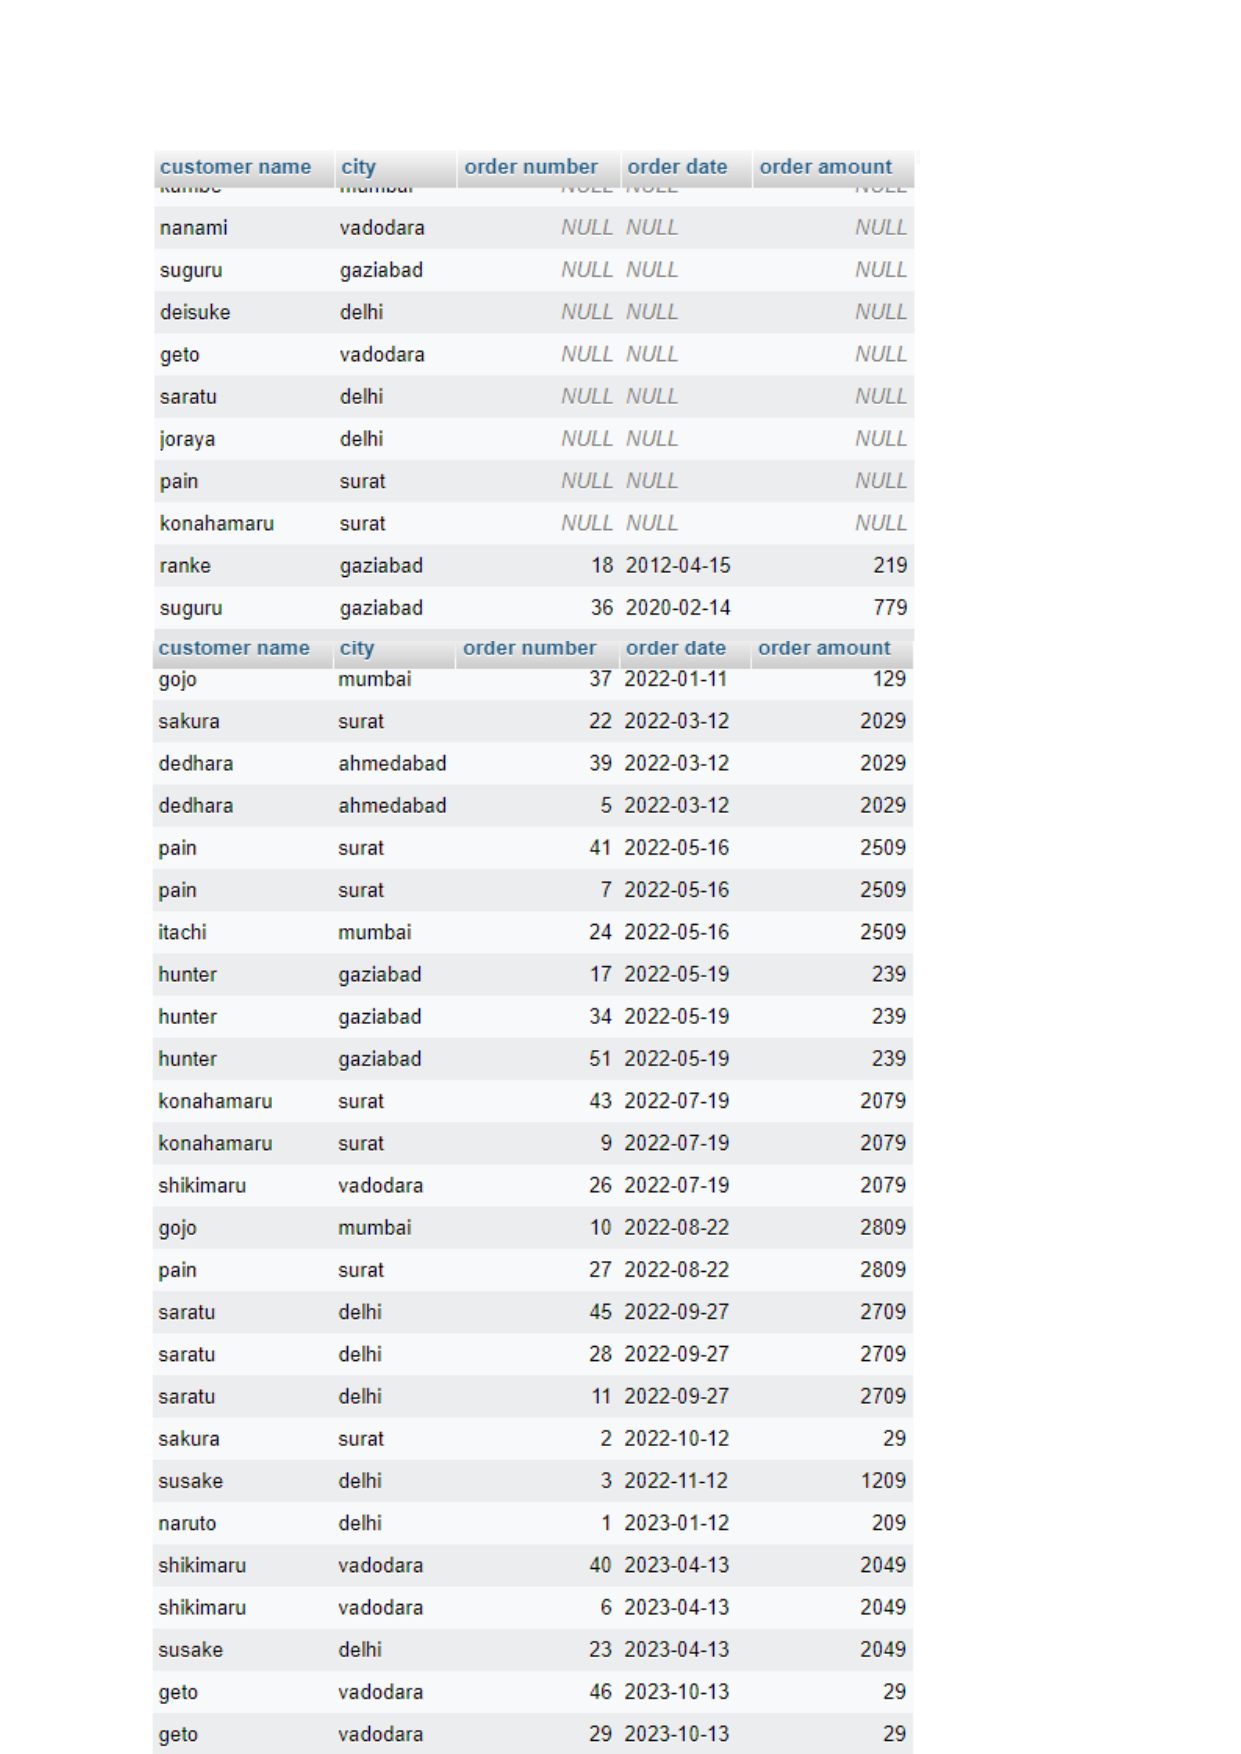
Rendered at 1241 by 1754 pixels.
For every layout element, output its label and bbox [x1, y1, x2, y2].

picture [150, 150, 921, 1754]
